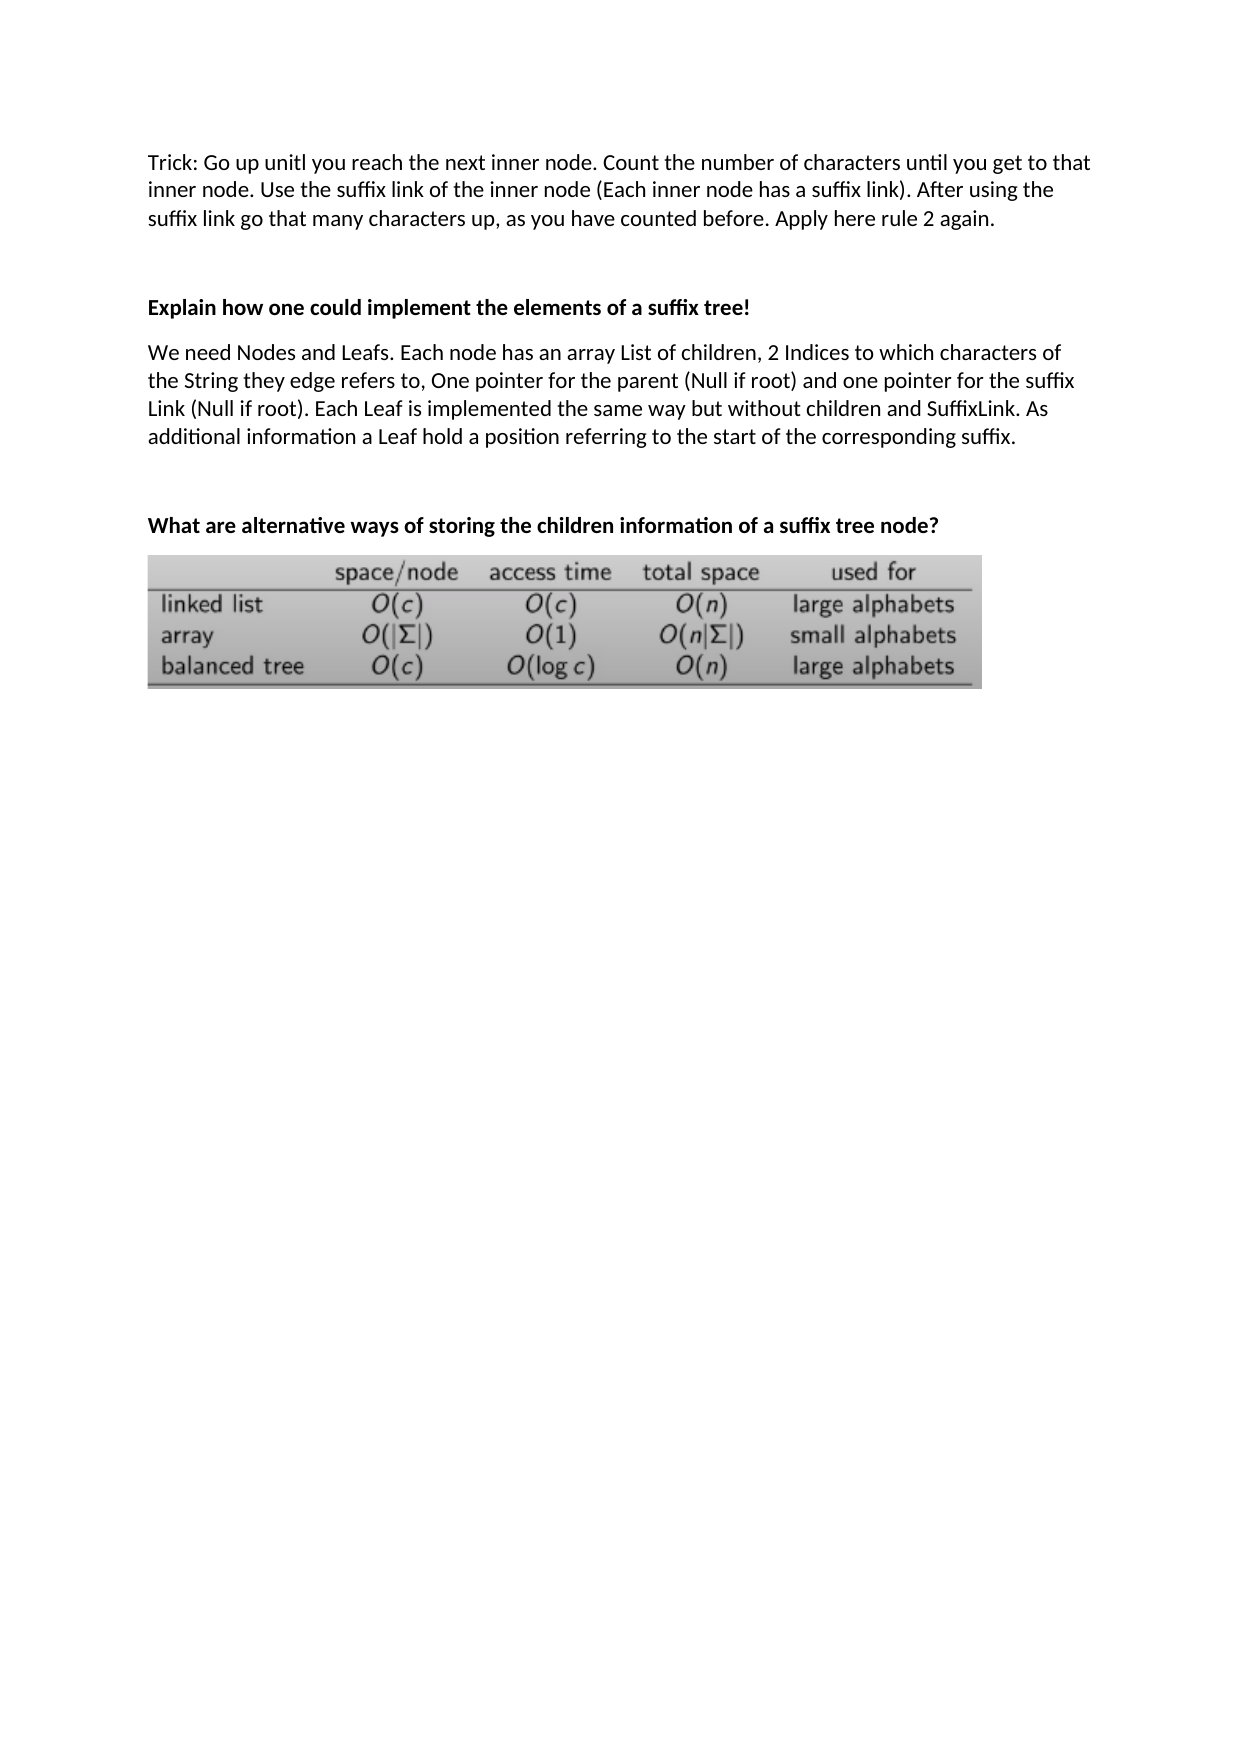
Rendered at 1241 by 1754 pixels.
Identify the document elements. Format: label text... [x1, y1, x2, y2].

text Explain how one could implement the elements of a suffix tree! [148, 293, 1093, 321]
picture [147, 555, 982, 689]
text We need Nodes and Leafs. Each node has an array List of children, 2 Indices to which characters of the String they edge refers to, One pointer for the parent (Null if root) and one pointer for the suffix Link (Null if root). Each Leaf is implemented the same way but without children and SuffixLink. As additional information a Leaf hold a position referring to the start of the corresponding suffix. [148, 338, 1093, 450]
text What are alternative ways of storing the children information of a suffix tree node? [148, 511, 1093, 539]
text Trick: Go up unitl you reach the next inner node. Count the number of characters until you get to that inner node. Use the suffix link of the inner node (Each inner node has a suffix link). After using the suffix link go that many characters up, as you have counted before. Apply here rule 2 again. [148, 148, 1093, 232]
